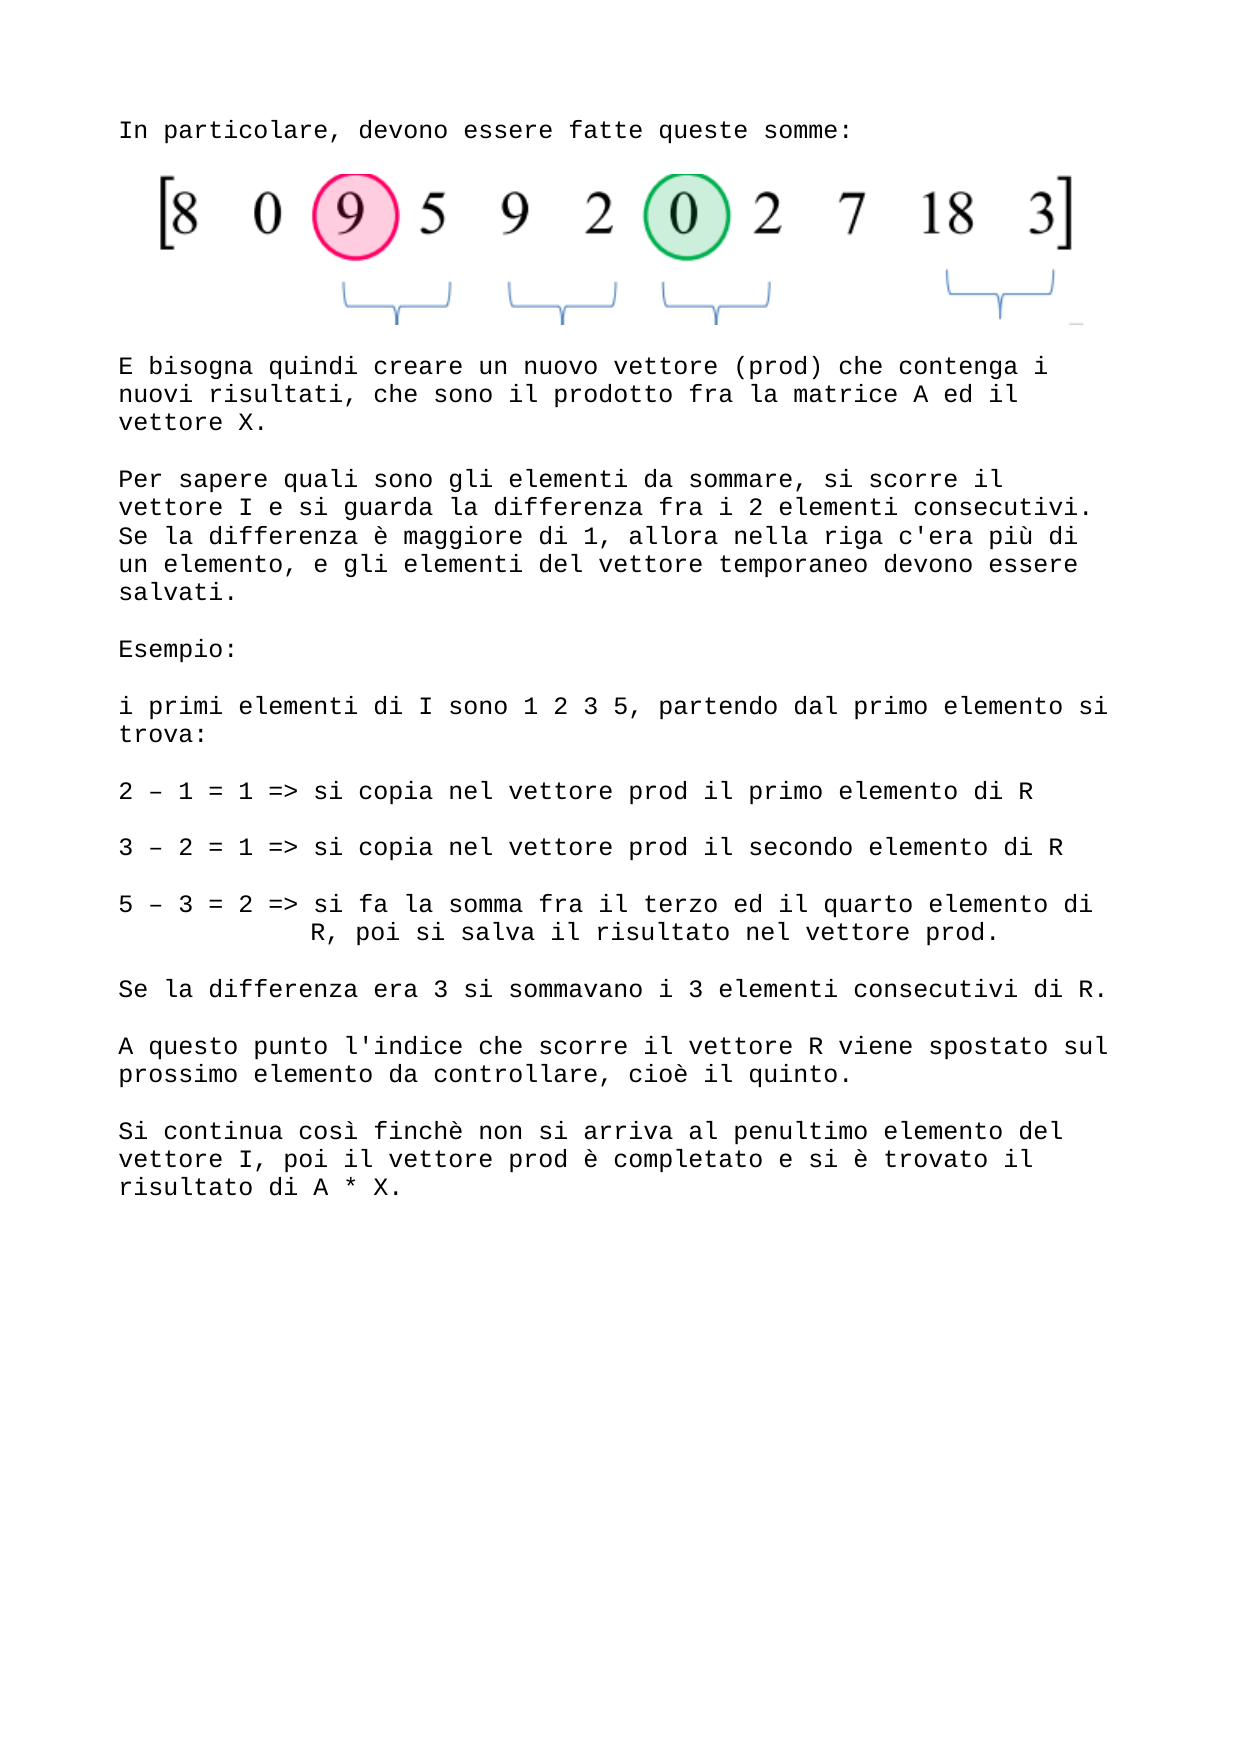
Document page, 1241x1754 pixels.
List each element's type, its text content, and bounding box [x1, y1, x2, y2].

text 5 – 3 = 2 => si fa la somma fra il terzo ed il quarto elemento di R, poi si salva il risultato nel vettore prod. [118, 892, 1122, 948]
text In particolare, devono essere fatte queste somme: [118, 118, 1122, 146]
text 2 – 1 = 1 => si copia nel vettore prod il primo elemento di R [118, 778, 1122, 807]
text Per sapere quali sono gli elementi da sommare, si scorre il vettore I e si guarda la differenza fra i 2 elementi consecutivi. Se la differenza è maggiore di 1, allora nella riga c'era più di un elemento, e gli elementi del vettore temporaneo devono essere salvati. [118, 467, 1122, 608]
text 3 – 2 = 1 => si copia nel vettore prod il secondo elemento di R [118, 835, 1122, 863]
text A questo punto l'indice che scorre il vettore R viene spostato sul prossimo elemento da controllare, cioè il quinto. [118, 1033, 1122, 1090]
text Si continua così finchè non si arriva al penultimo elemento del vettore I, poi il vettore prod è completato e si è trovato il risultato di A * X. [118, 1118, 1122, 1203]
text Se la differenza era 3 si sommavano i 3 elementi consecutivi di R. [118, 977, 1122, 1005]
text Esempio: [118, 637, 1122, 665]
text i primi elementi di I sono 1 2 3 5, partendo dal primo elemento si trova: [118, 693, 1122, 750]
text E bisogna quindi creare un nuovo vettore (prod) che contenga i nuovi risultati, che sono il prodotto fra la matrice A ed il vettore X. [118, 353, 1122, 438]
